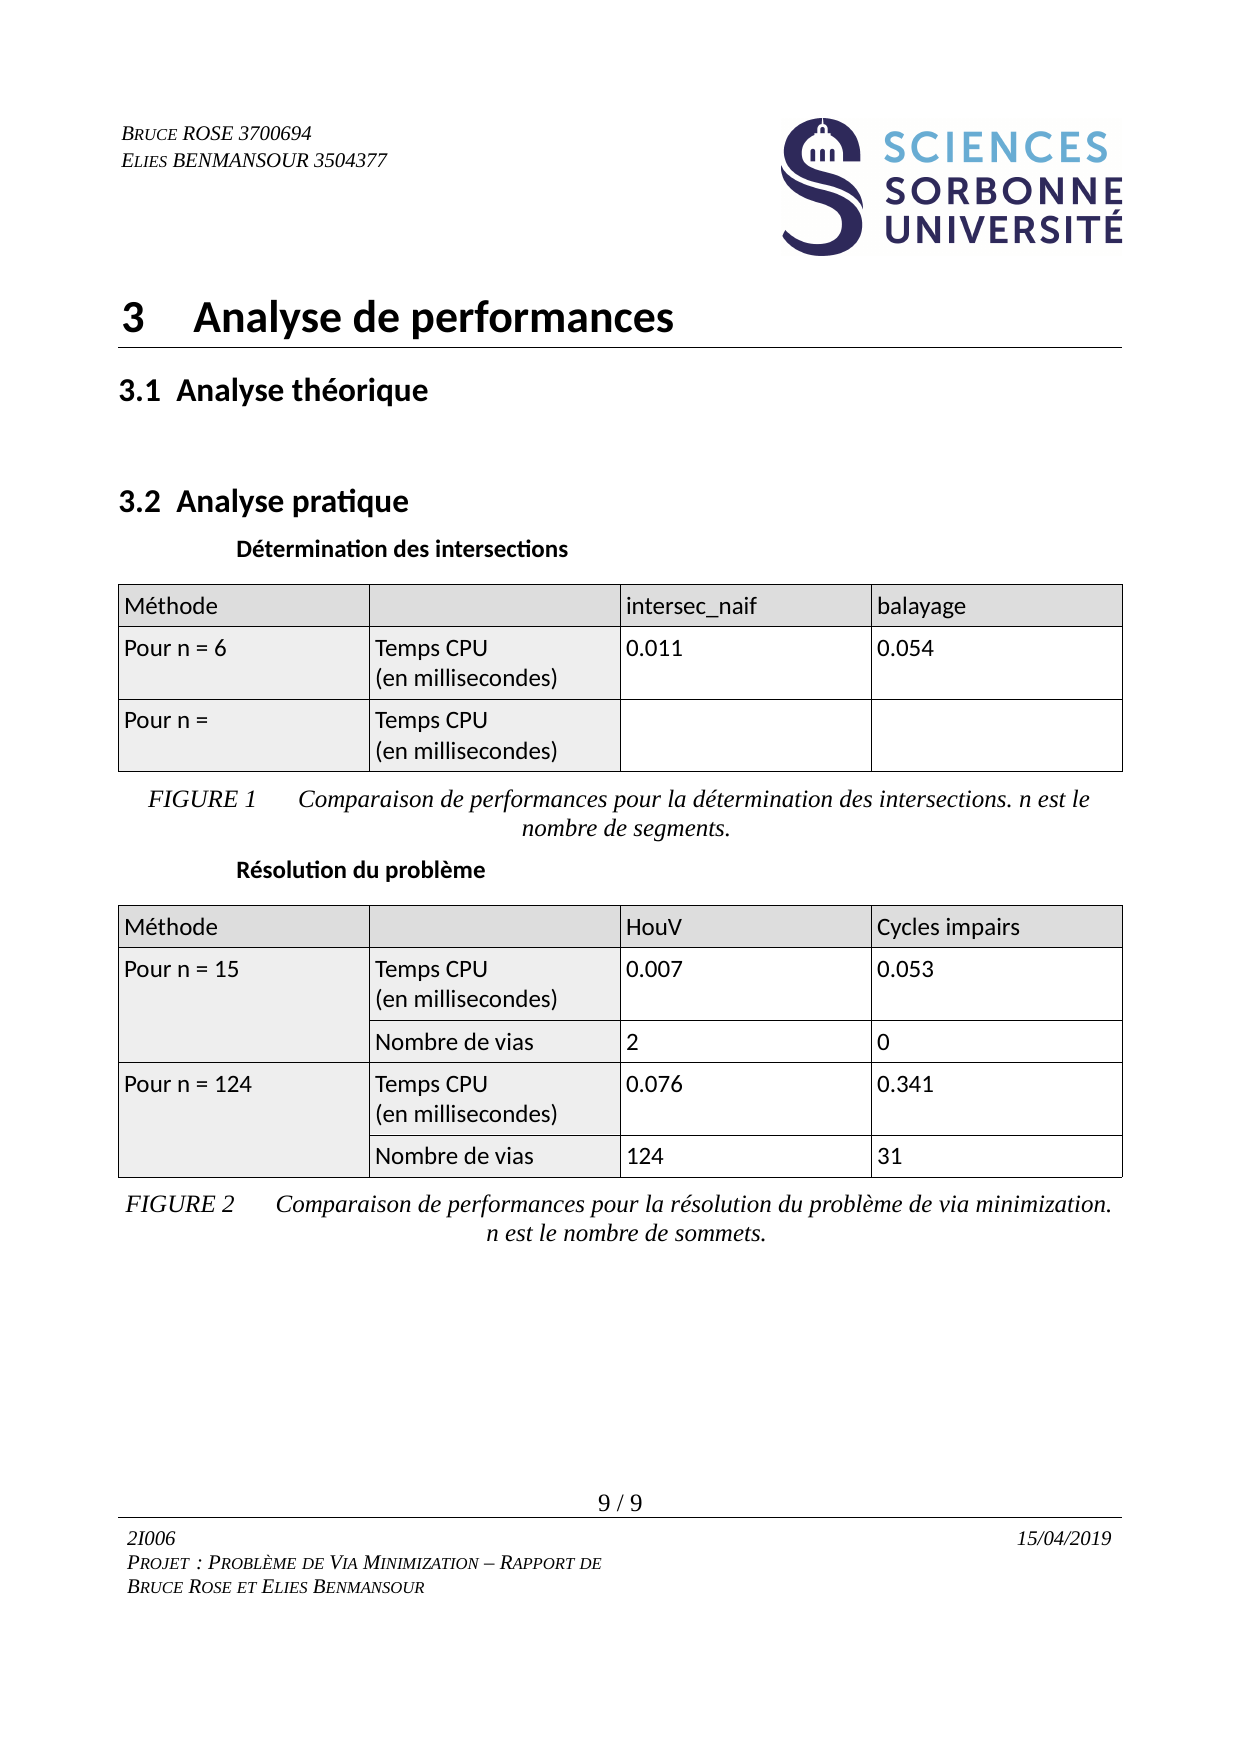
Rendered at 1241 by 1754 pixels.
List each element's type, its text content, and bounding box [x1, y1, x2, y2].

table_cell 0.053 [872, 948, 1122, 1020]
table_header HouV [621, 906, 871, 947]
list Comparaison de performances pour la résolution du problème de via minimization. n est le nombre de sommets. [118, 1189, 1122, 1247]
table_cell 0.007 [621, 948, 871, 1020]
table_cell 0 [872, 1021, 1122, 1062]
table_cell Pour n = 124 [119, 1063, 369, 1177]
table_cell 2 [621, 1021, 871, 1062]
table_cell 0.054 [872, 627, 1122, 699]
table_cell 124 [621, 1136, 871, 1177]
table_header balayage [872, 585, 1122, 626]
table_header [370, 585, 620, 626]
table_cell Pour n = 15 [119, 948, 369, 1062]
table_header intersec_naif [621, 585, 871, 626]
table_cell Temps CPU (en millisecondes) [370, 1063, 620, 1134]
table_cell Nombre de vias [370, 1021, 620, 1062]
subtitle Analyse théorique [118, 369, 1122, 410]
table_header [370, 906, 620, 947]
list Comparaison de performances pour la détermination des intersections. n est le nombre de segments. [118, 784, 1122, 841]
table_cell Temps CPU (en millisecondes) [370, 700, 620, 771]
table_header Méthode [119, 585, 369, 626]
picture [781, 118, 1123, 256]
table_cell Pour n = 6 [119, 627, 369, 699]
table_cell Temps CPU (en millisecondes) [370, 948, 620, 1020]
text Résolution du problème [118, 854, 1122, 884]
table_cell [872, 700, 1122, 771]
table_cell 31 [872, 1136, 1122, 1177]
table_cell Temps CPU (en millisecondes) [370, 627, 620, 699]
table_cell Nombre de vias [370, 1136, 620, 1177]
table_header Méthode [119, 906, 369, 947]
table_header Cycles impairs [872, 906, 1122, 947]
table_cell 0.011 [621, 627, 871, 699]
table_cell 0.076 [621, 1063, 871, 1134]
text Détermination des intersections [118, 533, 1122, 563]
table_cell Pour n = [119, 700, 369, 771]
subtitle Analyse de performances [118, 285, 1122, 347]
table_cell 0.341 [872, 1063, 1122, 1134]
subtitle Analyse pratique [118, 480, 1122, 520]
table_cell [621, 700, 871, 771]
